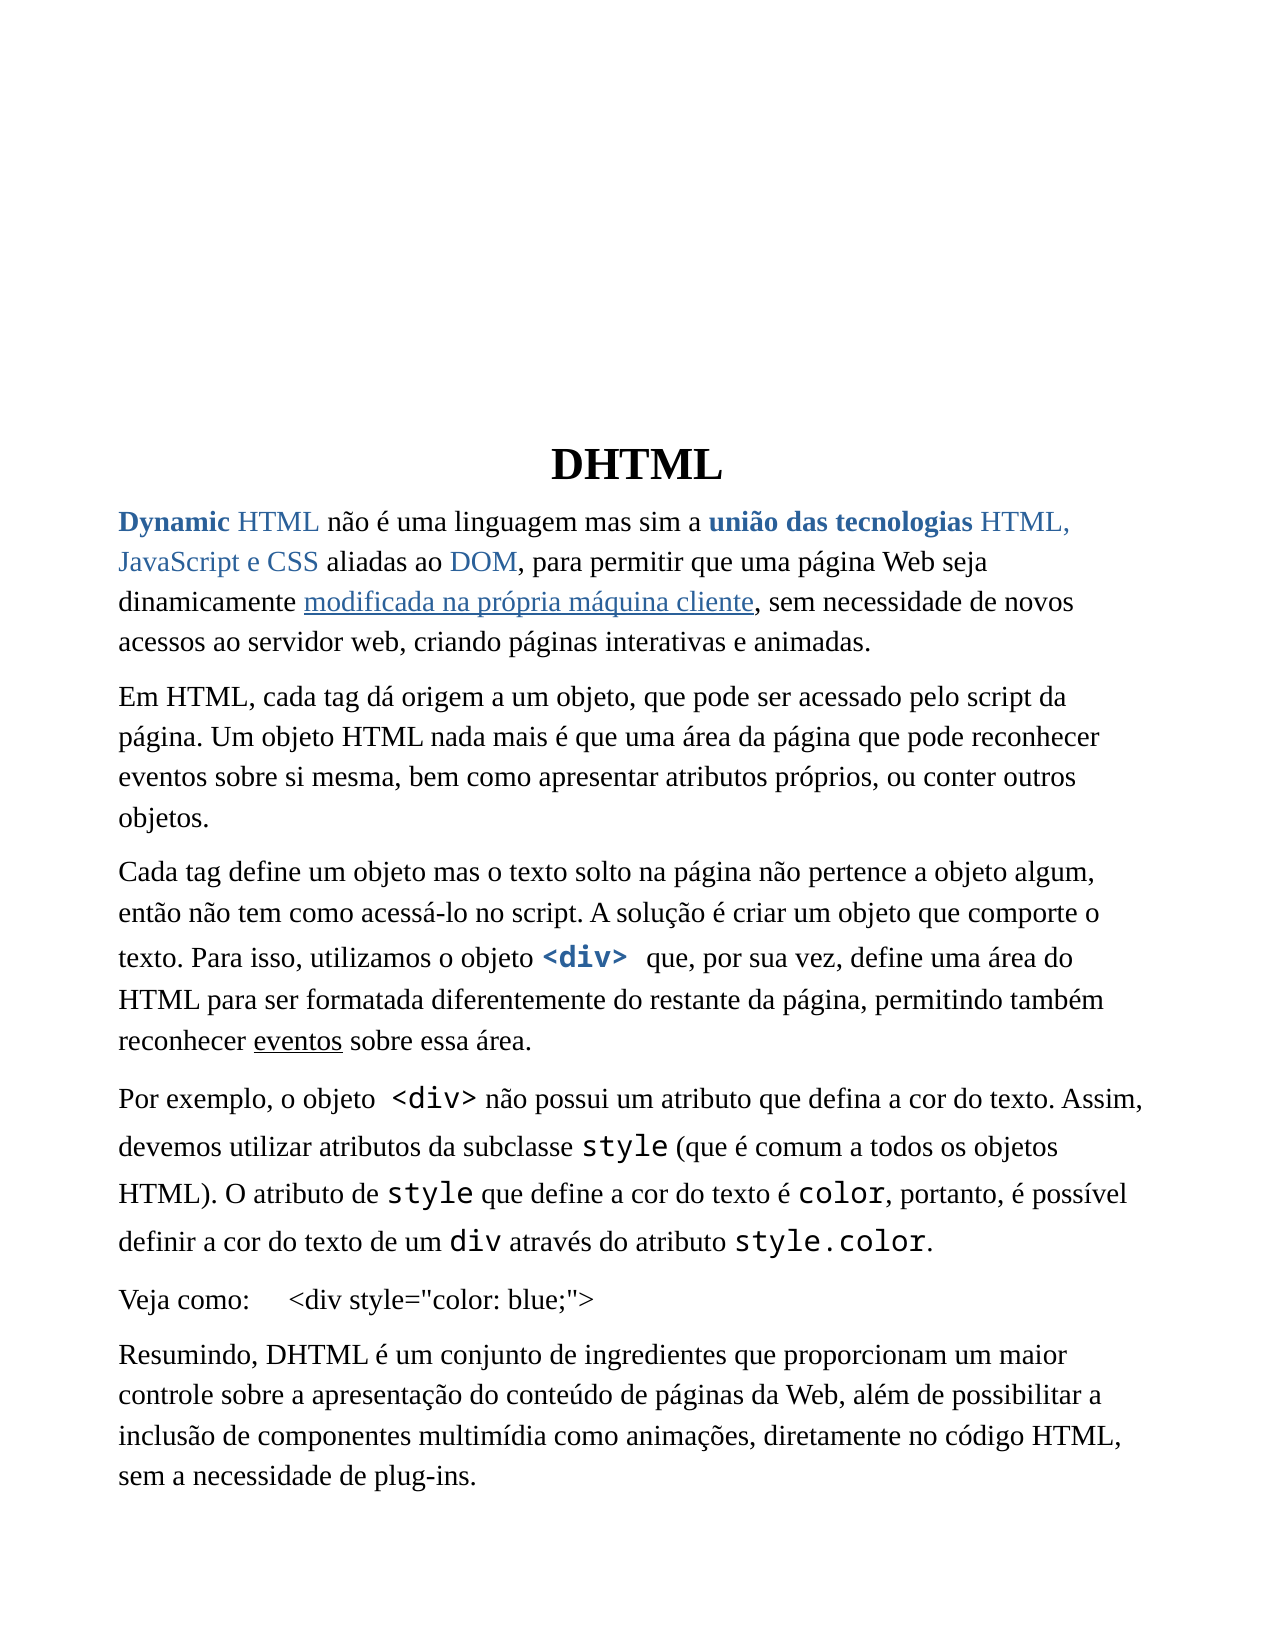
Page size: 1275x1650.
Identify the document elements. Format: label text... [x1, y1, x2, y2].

text DHTML [118, 436, 1157, 489]
text Por exemplo, o objeto <div> não possui um atributo que defina a cor do texto. Assim, devemos utilizar atributos da subclasse style (que é comum a todos os objetos HTML). O atributo de style que define a cor do texto é color, portanto, é possível definir a cor do texto de um div através do atributo style.color. [118, 1077, 1157, 1260]
text Cada tag define um objeto mas o texto solto na página não pertence a objeto algum, então não tem como acessá-lo no script. A solução é criar um objeto que comporte o texto. Para isso, utilizamos o objeto <div> que, por sua vez, define uma área do HTML para ser formatada diferentemente do restante da página, permitindo também reconhecer eventos sobre essa área. [118, 854, 1157, 1056]
text Veja como: <div style="color: blue;"> [118, 1282, 1157, 1316]
text Dynamic HTML não é uma linguagem mas sim a união das tecnologias HTML, JavaScript e CSS aliadas ao DOM, para permitir que uma página Web seja dinamicamente modificada na própria máquina cliente, sem necessidade de novos acessos ao servidor web, criando páginas interativas e animadas. [118, 504, 1157, 658]
text Em HTML, cada tag dá origem a um objeto, que pode ser acessado pelo script da página. Um objeto HTML nada mais é que uma área da página que pode reconhecer eventos sobre si mesma, bem como apresentar atributos próprios, ou conter outros objetos. [118, 679, 1157, 833]
text Resumindo, DHTML é um conjunto de ingredientes que proporcionam um maior controle sobre a apresentação do conteúdo de páginas da Web, além de possibilitar a inclusão de componentes multimídia como animações, diretamente no código HTML, sem a necessidade de plug-ins. [118, 1337, 1157, 1491]
